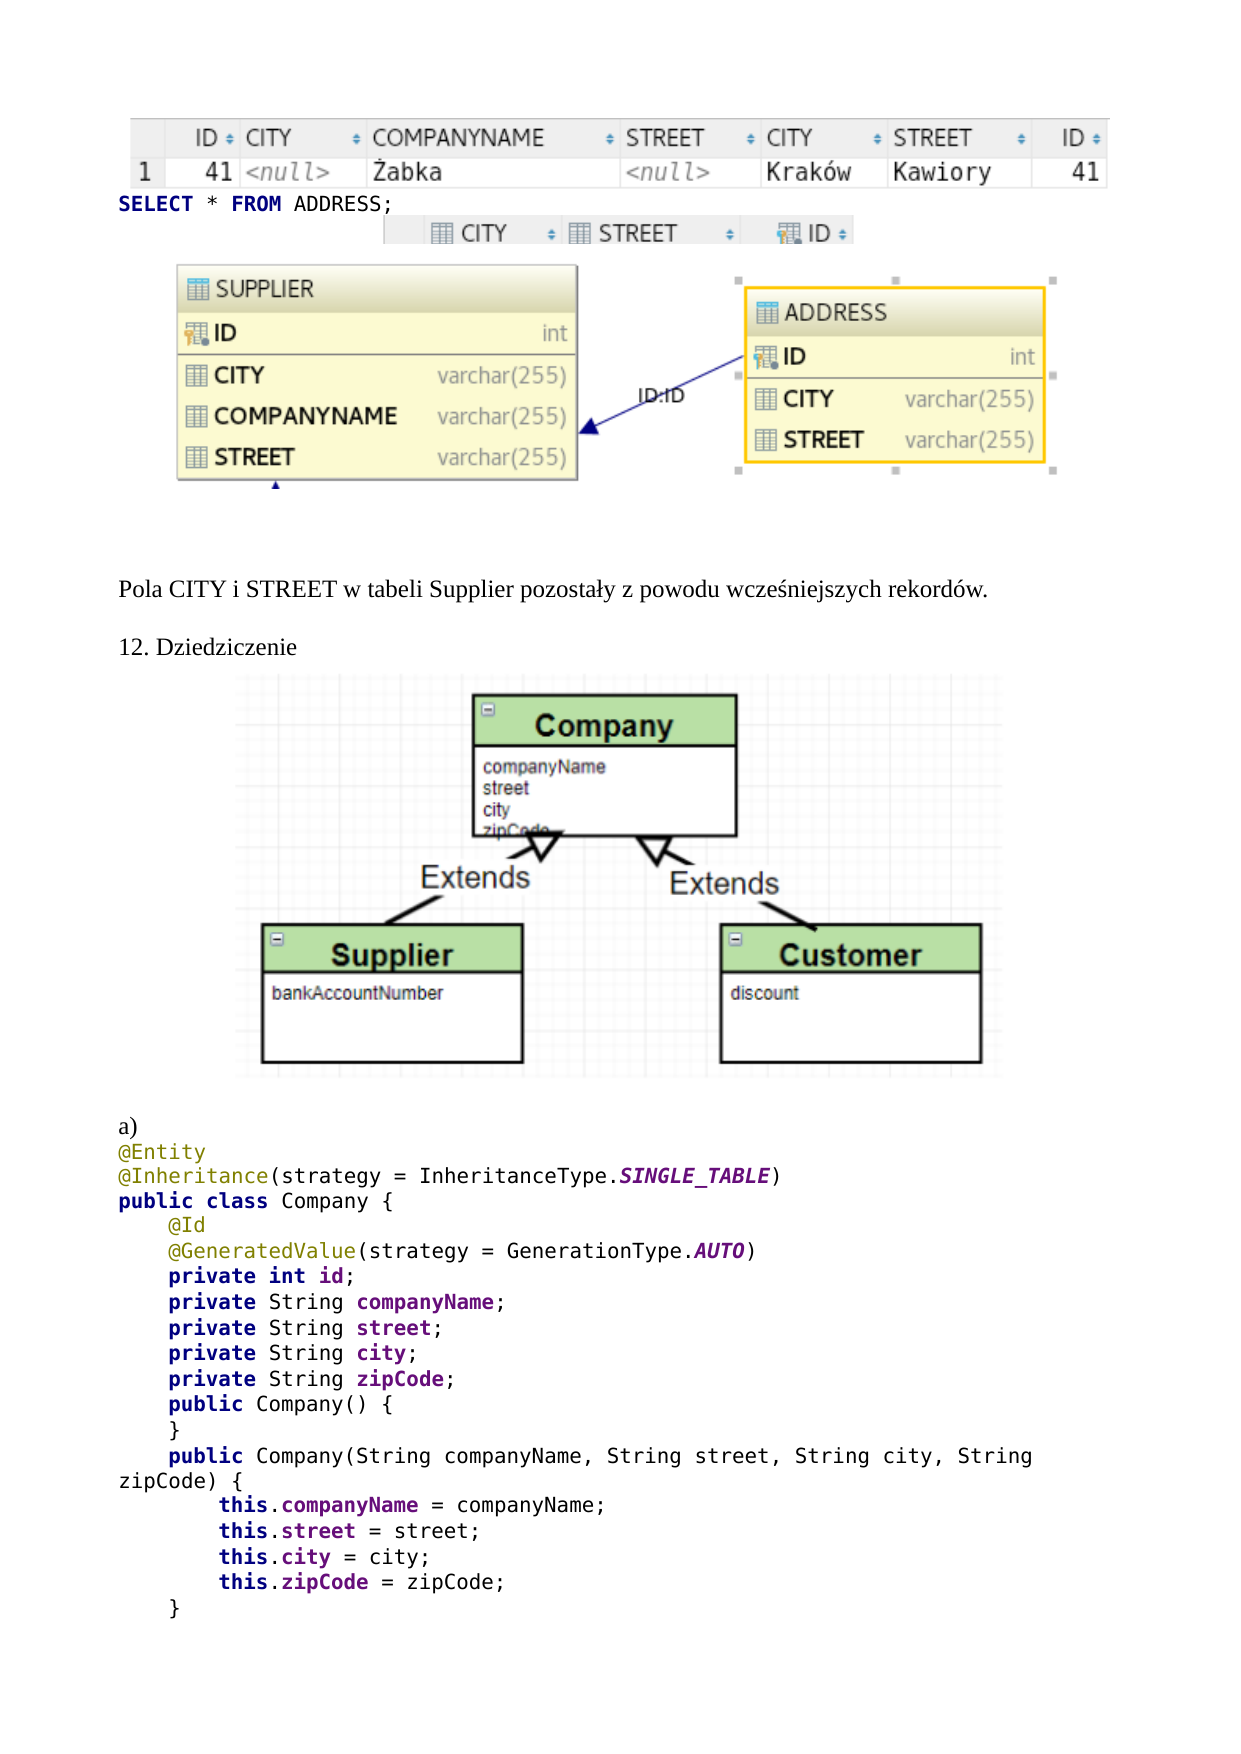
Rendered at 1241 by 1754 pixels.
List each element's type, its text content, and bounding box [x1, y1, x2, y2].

text this.zipCode = zipCode; [118, 1570, 1122, 1596]
text public Company() { [118, 1392, 1122, 1418]
text private String companyName; [118, 1290, 1122, 1316]
text } [118, 1418, 1122, 1444]
text private String zipCode; [118, 1367, 1122, 1392]
text public Company(String companyName, String street, String city, String zipCode) { [118, 1444, 1122, 1493]
text @Id [118, 1213, 1122, 1239]
text private String street; [118, 1316, 1122, 1341]
text a) [118, 1111, 1122, 1140]
text this.companyName = companyName; [118, 1493, 1122, 1519]
picture [130, 118, 1110, 192]
text SELECT * FROM ADDRESS; [118, 118, 1122, 216]
text this.street = street; [118, 1519, 1122, 1545]
text } [118, 1596, 1122, 1622]
text 12. Dziedziczenie [118, 632, 1122, 661]
picture [220, 660, 1020, 1083]
text @Inheritance(strategy = InheritanceType.SINGLE_TABLE) [118, 1164, 1122, 1189]
text private int id; [118, 1264, 1122, 1290]
text private String city; [118, 1341, 1122, 1367]
text public class Company { [118, 1189, 1122, 1213]
text @Entity [118, 1140, 1122, 1164]
text this.city = city; [118, 1545, 1122, 1570]
text @GeneratedValue(strategy = GenerationType.AUTO) [118, 1239, 1122, 1264]
picture [161, 215, 1079, 489]
text Pola CITY i STREET w tabeli Supplier pozostały z powodu wcześniejszych rekordów. [118, 574, 1122, 603]
